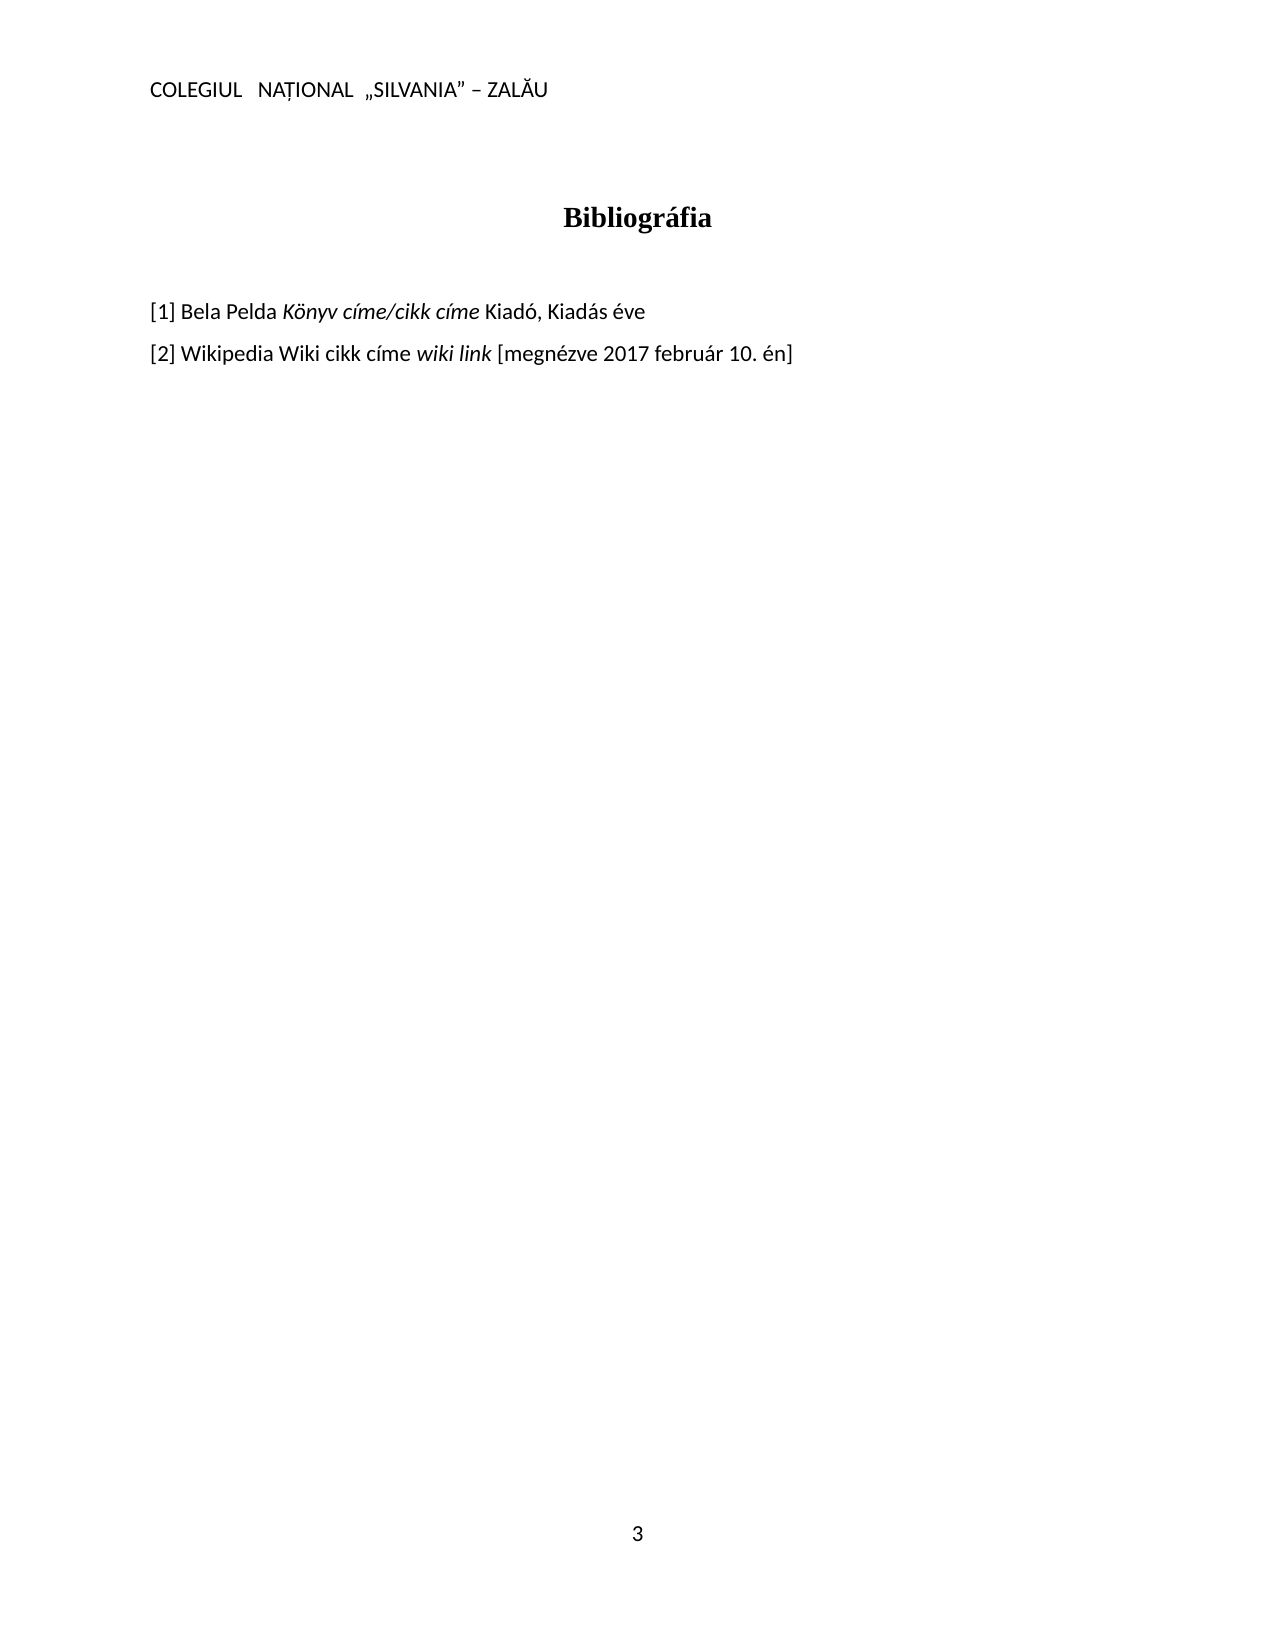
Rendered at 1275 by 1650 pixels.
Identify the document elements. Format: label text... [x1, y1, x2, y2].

text [2] Wikipedia Wiki cikk címe wiki link [megnézve 2017 február 10. én] [150, 339, 1125, 367]
text [1] Bela Pelda Könyv címe/cikk címe Kiadó, Kiadás éve [150, 297, 1125, 325]
text Bibliográfia [150, 200, 1125, 234]
